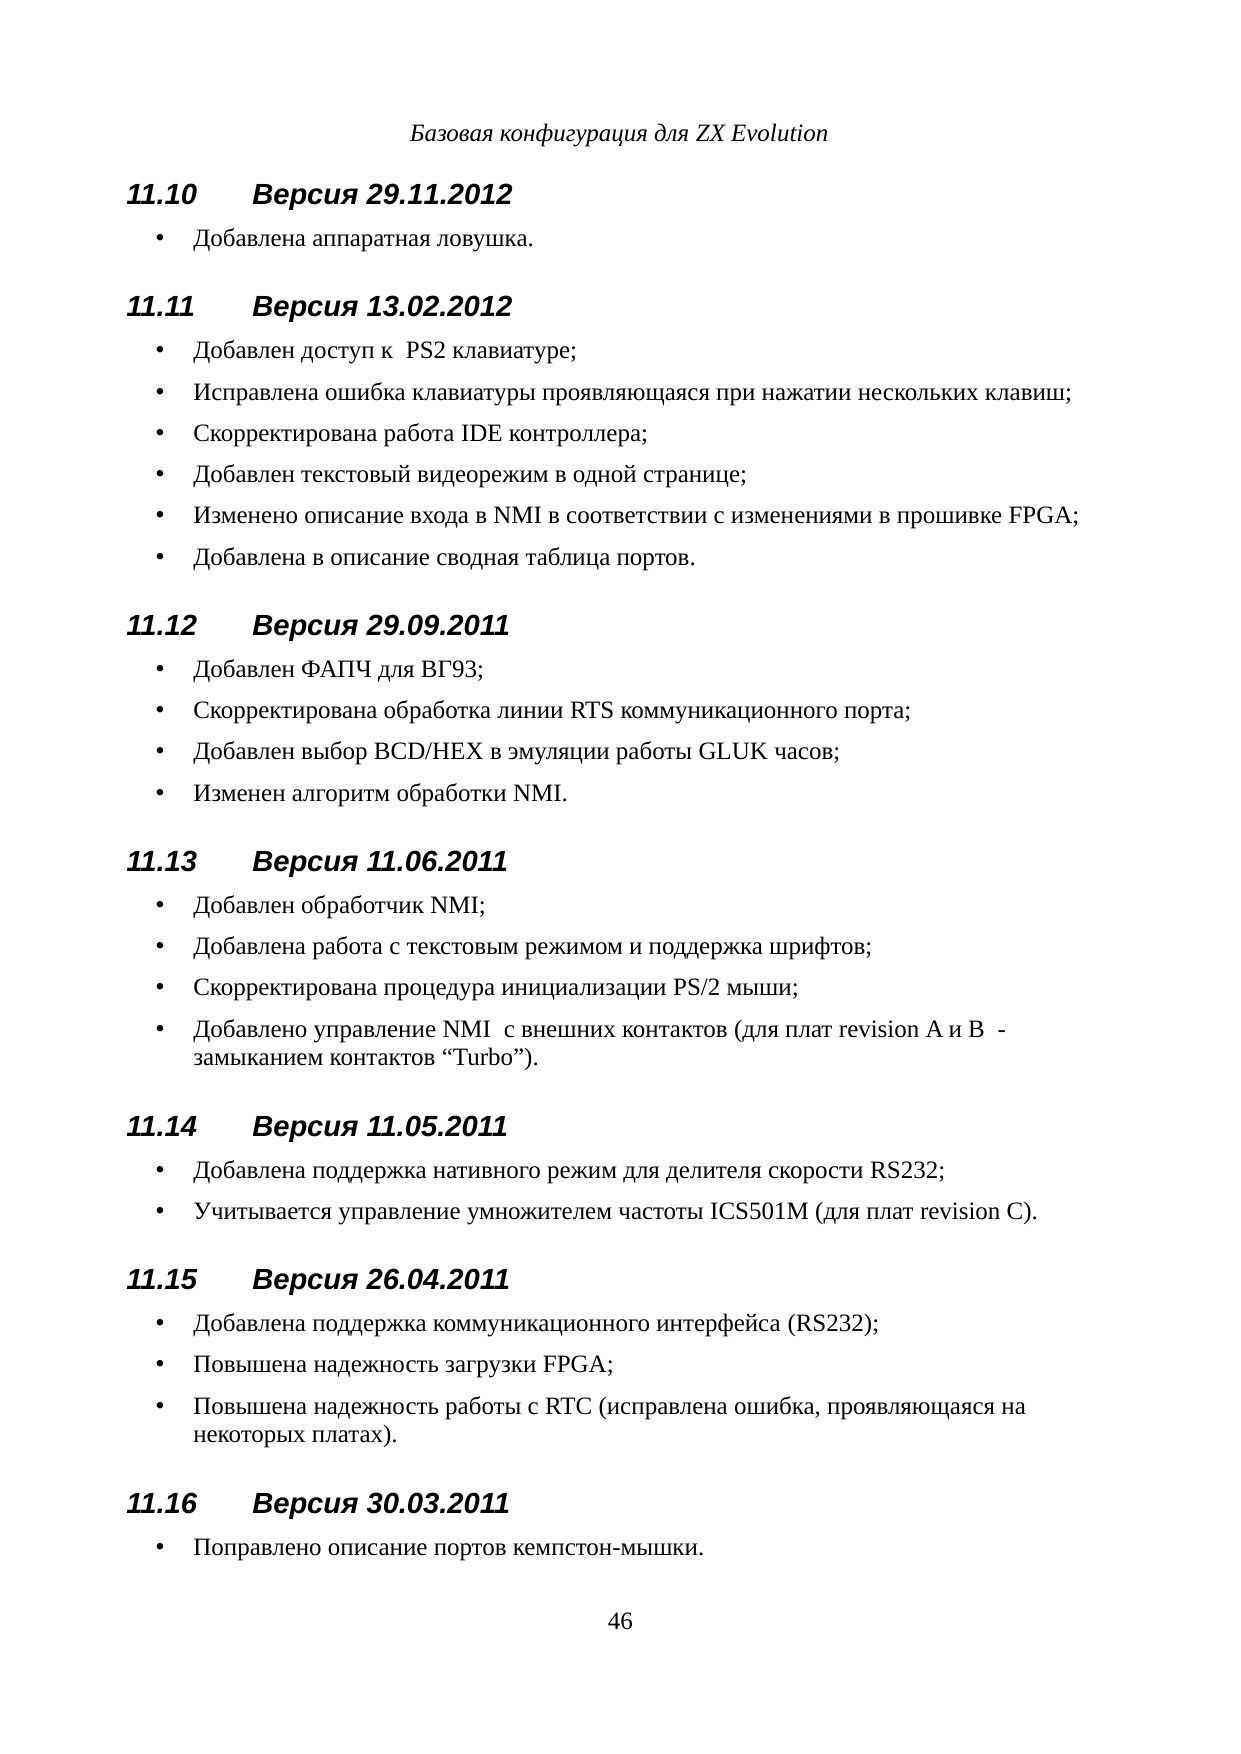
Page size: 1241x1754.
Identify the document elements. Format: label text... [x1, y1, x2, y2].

subtitle Версия 26.04.2011 [118, 1262, 1122, 1296]
list Добавлен текстовый видеорежим в одной странице; [156, 459, 1122, 488]
list Исправлена ошибка клавиатуры проявляющаяся при нажатии нескольких клавиш; [156, 377, 1122, 405]
subtitle Версия 13.02.2012 [118, 289, 1122, 323]
list Повышена надежность загрузки FPGA; [156, 1349, 1122, 1378]
subtitle Версия 29.11.2012 [118, 177, 1122, 211]
list Добавлена в описание сводная таблица портов. [156, 542, 1122, 570]
subtitle Версия 11.05.2011 [118, 1109, 1122, 1142]
list Изменен алгоритм обработки NMI. [156, 778, 1122, 806]
list Добавлена аппаратная ловушка. [156, 223, 1122, 252]
list Учитывается управление умножителем частоты ICS501M (для плат revision C). [156, 1196, 1122, 1225]
list Добавлена поддержка нативного режим для делителя скорости RS232; [156, 1155, 1122, 1183]
list Скорректирована работа IDE контроллера; [156, 418, 1122, 447]
list Изменено описание входа в NMI в соответствии с изменениями в прошивке FPGA; [156, 500, 1122, 529]
subtitle Версия 30.03.2011 [118, 1486, 1122, 1519]
list Скорректирована обработка линии RTS коммуникационного порта; [156, 695, 1122, 724]
list Добавлена поддержка коммуникационного интерфейса (RS232); [156, 1308, 1122, 1337]
list Скорректирована процедура инициализации PS/2 мыши; [156, 972, 1122, 1001]
list Добавлен доступ к PS2 клавиатуре; [156, 335, 1122, 364]
list Повышена надежность работы с RTC (исправлена ошибка, проявляющаяся на некоторых платах). [156, 1391, 1122, 1448]
list Добавлена работа с текстовым режимом и поддержка шрифтов; [156, 931, 1122, 960]
subtitle Версия 11.06.2011 [118, 844, 1122, 877]
list Поправлено описание портов кемпстон-мышки. [156, 1532, 1122, 1561]
list Добавлен ФАПЧ для ВГ93; [156, 654, 1122, 683]
list Добавлен выбор BCD/HEX в эмуляции работы GLUK часов; [156, 736, 1122, 765]
subtitle Версия 29.09.2011 [118, 608, 1122, 641]
list Добавлено управление NMI с внешних контактов (для плат revision A и B - замыканием контактов “Turbo”). [156, 1014, 1122, 1071]
list Добавлен обработчик NMI; [156, 890, 1122, 919]
